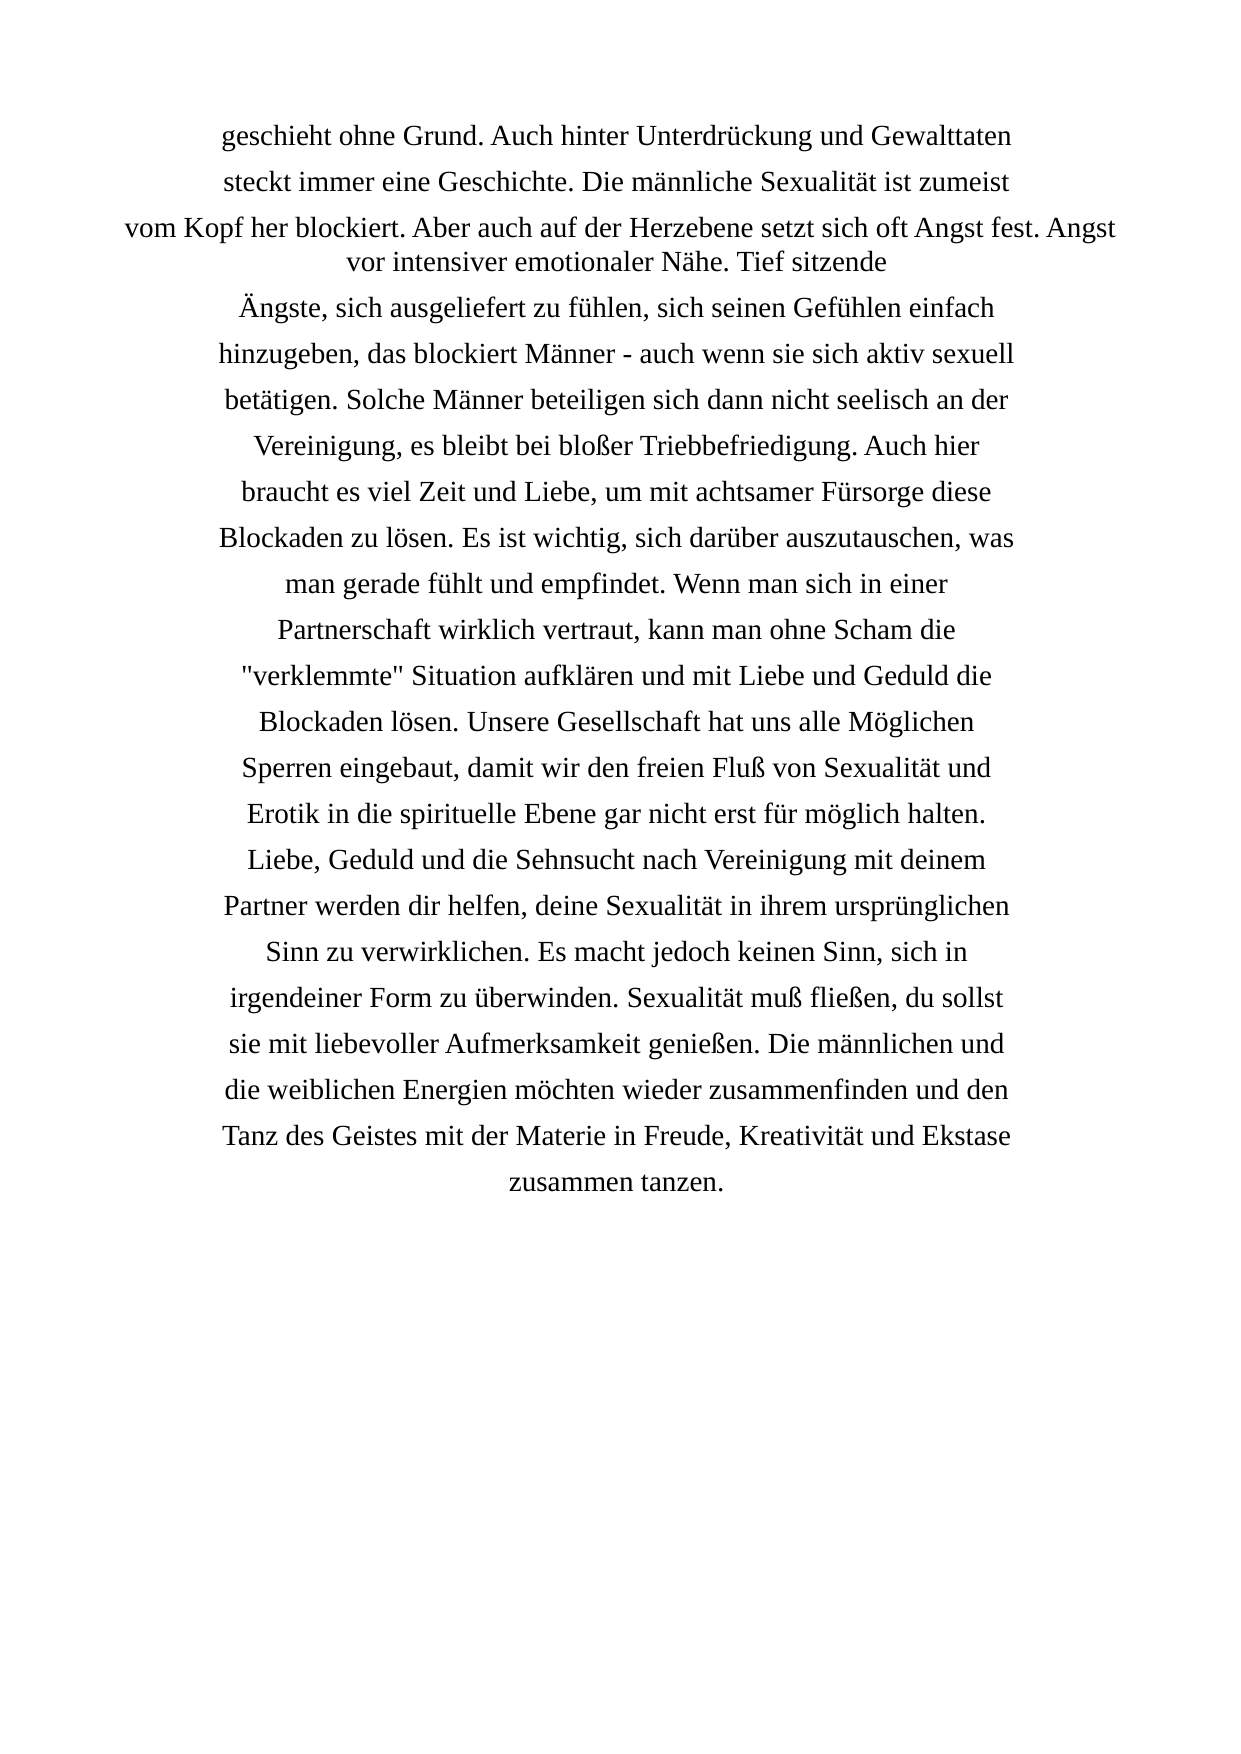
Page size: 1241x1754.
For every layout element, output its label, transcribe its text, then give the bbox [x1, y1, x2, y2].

text Sperren eingebaut, damit wir den freien Fluß von Sexualität und [118, 750, 1122, 784]
text Partner werden dir helfen, deine Sexualität in ihrem ursprünglichen [118, 888, 1122, 922]
text Tanz des Geistes mit der Materie in Freude, Kreativität und Ekstase [118, 1118, 1122, 1152]
text Blockaden lösen. Unsere Gesellschaft hat uns alle Möglichen [118, 704, 1122, 738]
text hinzugeben, das blockiert Männer - auch wenn sie sich aktiv sexuell [118, 336, 1122, 369]
text Ängste, sich ausgeliefert zu fühlen, sich seinen Gefühlen einfach [118, 290, 1122, 323]
text sie mit liebevoller Aufmerksamkeit genießen. Die männlichen und [118, 1026, 1122, 1060]
text "verklemmte" Situation aufklären und mit Liebe und Geduld die [118, 658, 1122, 692]
text Blockaden zu lösen. Es ist wichtig, sich darüber auszutauschen, was [118, 520, 1122, 553]
text Sinn zu verwirklichen. Es macht jedoch keinen Sinn, sich in [118, 934, 1122, 968]
text Liebe, Geduld und die Sehnsucht nach Vereinigung mit deinem [118, 842, 1122, 876]
text vom Kopf her blockiert. Aber auch auf der Herzebene setzt sich oft Angst fest. Angst vor intensiver emotionaler Nähe. Tief sitzende [118, 210, 1122, 277]
text geschieht ohne Grund. Auch hinter Unterdrückung und Gewalttaten [118, 118, 1122, 152]
text Erotik in die spirituelle Ebene gar nicht erst für möglich halten. [118, 796, 1122, 830]
text Vereinigung, es bleibt bei bloßer Triebbefriedigung. Auch hier [118, 428, 1122, 461]
text betätigen. Solche Männer beteiligen sich dann nicht seelisch an der [118, 382, 1122, 415]
text man gerade fühlt und empfindet. Wenn man sich in einer [118, 566, 1122, 599]
text zusammen tanzen. [118, 1164, 1122, 1198]
text steckt immer eine Geschichte. Die männliche Sexualität ist zumeist [118, 164, 1122, 198]
text Partnerschaft wirklich vertraut, kann man ohne Scham die [118, 612, 1122, 646]
text die weiblichen Energien möchten wieder zusammenfinden und den [118, 1072, 1122, 1106]
text irgendeiner Form zu überwinden. Sexualität muß fließen, du sollst [118, 980, 1122, 1014]
text braucht es viel Zeit und Liebe, um mit achtsamer Fürsorge diese [118, 474, 1122, 507]
